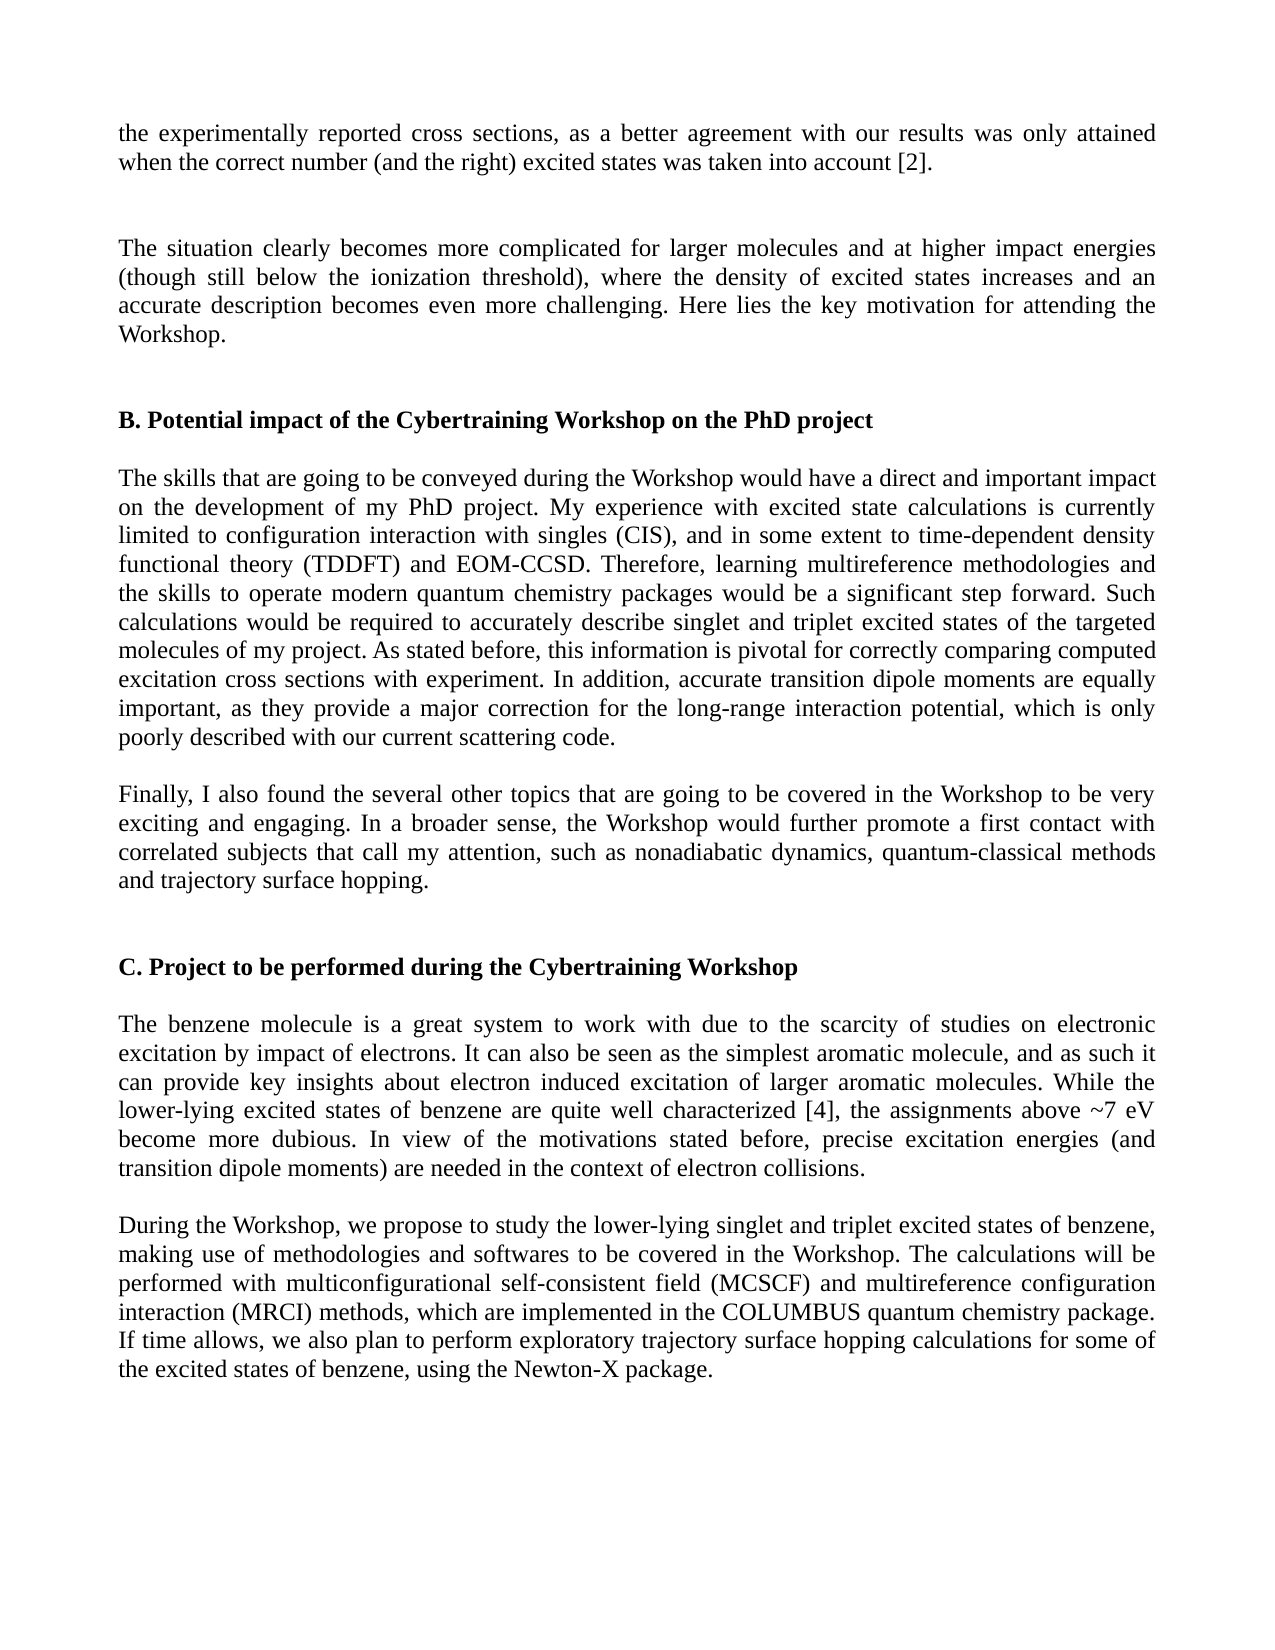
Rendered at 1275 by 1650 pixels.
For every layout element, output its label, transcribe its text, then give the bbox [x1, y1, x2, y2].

text the experimentally reported cross sections, as a better agreement with our results was only attained when the correct number (and the right) excited states was taken into account [2]. [118, 118, 1157, 176]
text C. Project to be performed during the Cybertraining Workshop [118, 952, 1157, 981]
text During the Workshop, we propose to study the lower-lying singlet and triplet excited states of benzene, making use of methodologies and softwares to be covered in the Workshop. The calculations will be performed with multiconfigurational self-consistent field (MCSCF) and multireference configuration interaction (MRCI) methods, which are implemented in the COLUMBUS quantum chemistry package. If time allows, we also plan to perform exploratory trajectory surface hopping calculations for some of the excited states of benzene, using the Newton-X package. [118, 1211, 1157, 1383]
text The situation clearly becomes more complicated for larger molecules and at higher impact energies (though still below the ionization threshold), where the density of excited states increases and an accurate description becomes even more challenging. Here lies the key motivation for attending the Workshop. [118, 233, 1157, 348]
text Finally, I also found the several other topics that are going to be covered in the Workshop to be very exciting and engaging. In a broader sense, the Workshop would further promote a first contact with correlated subjects that call my attention, such as nonadiabatic dynamics, quantum-classical methods and trajectory surface hopping. [118, 779, 1157, 894]
text The skills that are going to be conveyed during the Workshop would have a direct and important impact on the development of my PhD project. My experience with excited state calculations is currently limited to configuration interaction with singles (CIS), and in some extent to time-dependent density functional theory (TDDFT) and EOM-CCSD. Therefore, learning multireference methodologies and the skills to operate modern quantum chemistry packages would be a significant step forward. Such calculations would be required to accurately describe singlet and triplet excited states of the targeted molecules of my project. As stated before, this information is pivotal for correctly comparing computed excitation cross sections with experiment. In addition, accurate transition dipole moments are equally important, as they provide a major correction for the long-range interaction potential, which is only poorly described with our current scattering code. [118, 463, 1157, 751]
text The benzene molecule is a great system to work with due to the scarcity of studies on electronic excitation by impact of electrons. It can also be seen as the simplest aromatic molecule, and as such it can provide key insights about electron induced excitation of larger aromatic molecules. While the lower-lying excited states of benzene are quite well characterized [4], the assignments above ~7 eV become more dubious. In view of the motivations stated before, precise excitation energies (and transition dipole moments) are needed in the context of electron collisions. [118, 1009, 1157, 1182]
text B. Potential impact of the Cybertraining Workshop on the PhD project [118, 406, 1157, 434]
